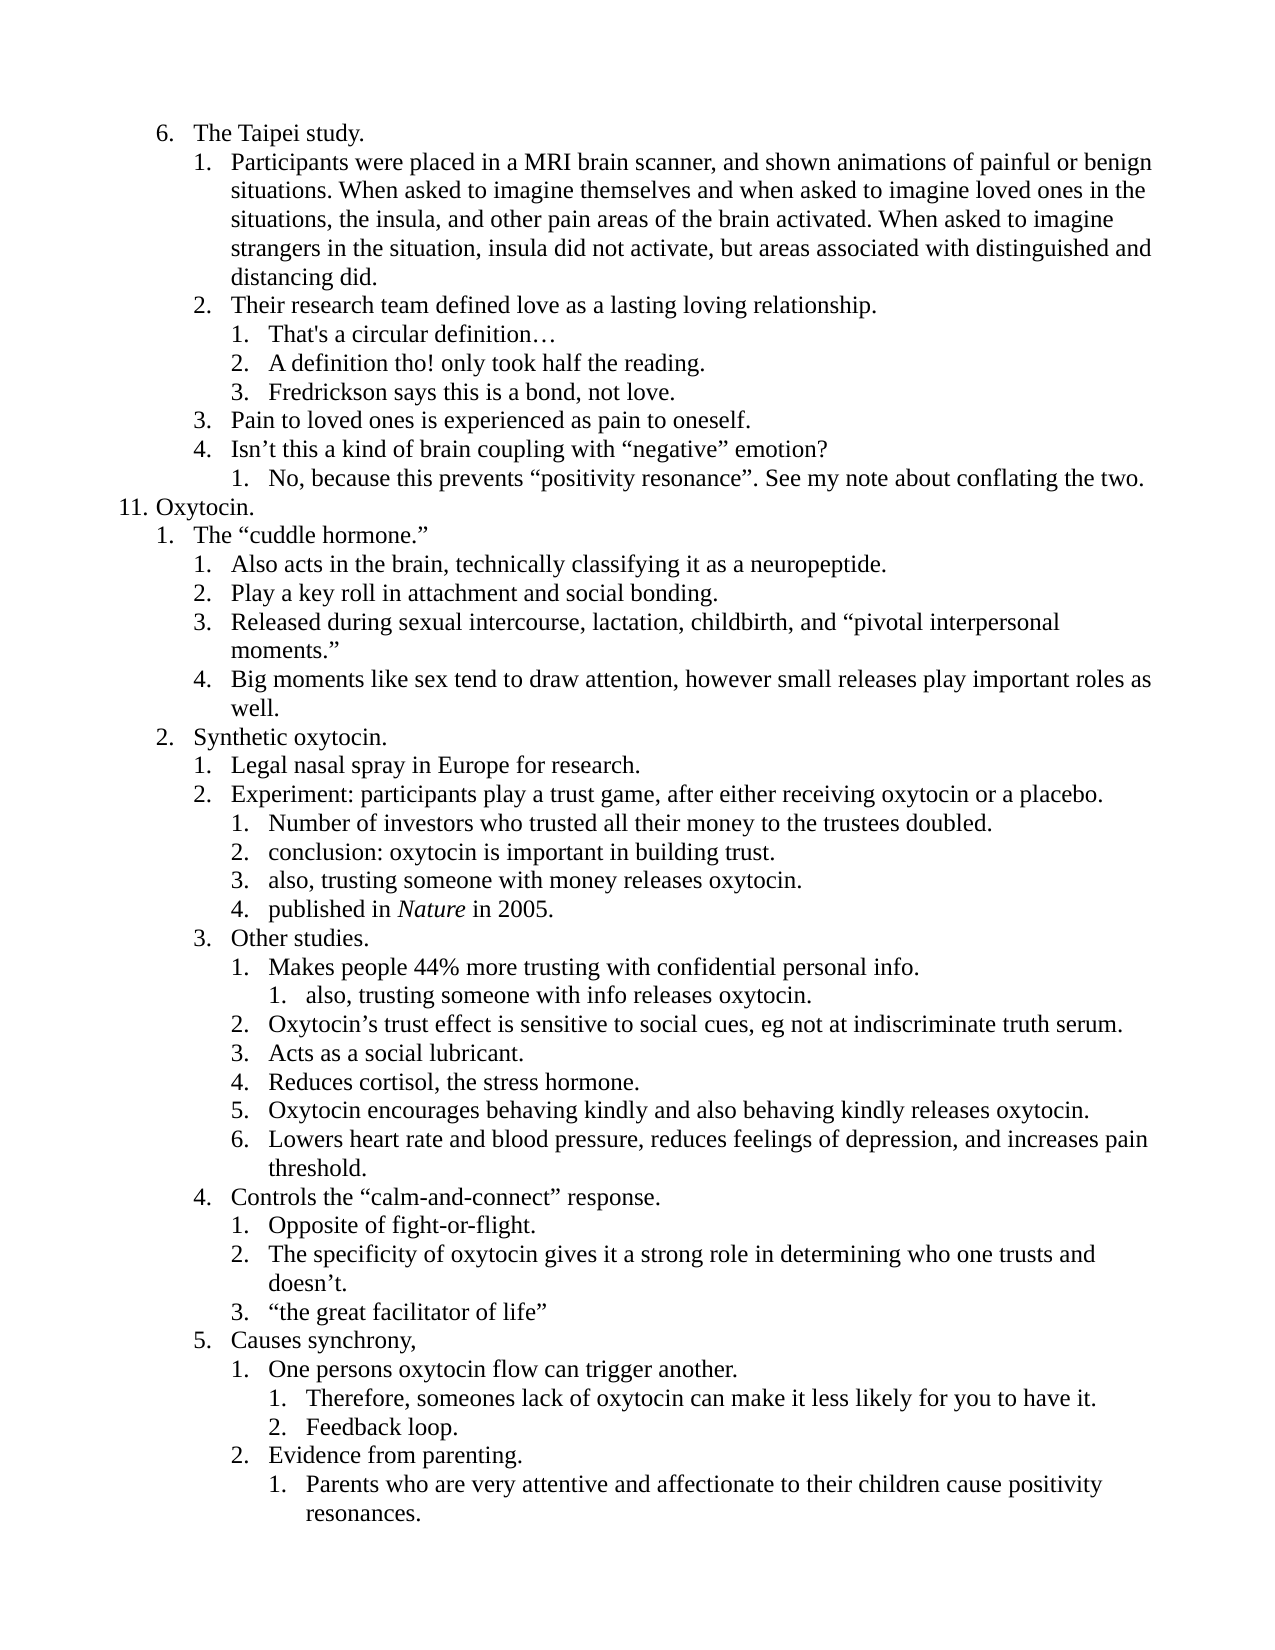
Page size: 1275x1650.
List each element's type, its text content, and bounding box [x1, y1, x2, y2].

list “the great facilitator of life” [231, 1297, 1157, 1326]
list Big moments like sex tend to draw attention, however small releases play important roles as well. [193, 664, 1157, 722]
list Therefore, someones lack of oxytocin can make it less likely for you to have it. [268, 1383, 1157, 1412]
list Opposite of fight-or-flight. [231, 1211, 1157, 1239]
list Causes synchrony, [193, 1326, 1157, 1354]
list Number of investors who trusted all their money to the trustees doubled. [231, 808, 1157, 837]
list Oxytocin’s trust effect is sensitive to social cues, eg not at indiscriminate truth serum. [231, 1009, 1157, 1038]
list Isn’t this a kind of brain coupling with “negative” emotion? [193, 434, 1157, 463]
list Legal nasal spray in Europe for research. [193, 751, 1157, 779]
list The Taipei study. [156, 118, 1157, 147]
list Makes people 44% more trusting with confidential personal info. [231, 952, 1157, 981]
list Oxytocin encourages behaving kindly and also behaving kindly releases oxytocin. [231, 1096, 1157, 1124]
list Reduces cortisol, the stress hormone. [231, 1067, 1157, 1096]
list conclusion: oxytocin is important in building trust. [231, 837, 1157, 866]
list The “cuddle hormone.” [156, 521, 1157, 549]
list Oxytocin. [118, 492, 1157, 521]
list Controls the “calm-and-connect” response. [193, 1182, 1157, 1211]
list Play a key roll in attachment and social bonding. [193, 578, 1157, 607]
list Lowers heart rate and blood pressure, reduces feelings of depression, and increases pain threshold. [231, 1124, 1157, 1182]
list Synthetic oxytocin. [156, 722, 1157, 751]
list published in Nature in 2005. [231, 894, 1157, 923]
list Experiment: participants play a trust game, after either receiving oxytocin or a placebo. [193, 779, 1157, 808]
list Acts as a social lubricant. [231, 1038, 1157, 1067]
list Parents who are very attentive and affectionate to their children cause positivity resonances. [268, 1469, 1157, 1527]
list A definition tho! only took half the reading. [231, 348, 1157, 377]
list Evidence from parenting. [231, 1441, 1157, 1469]
list One persons oxytocin flow can trigger another. [231, 1354, 1157, 1383]
list Other studies. [193, 923, 1157, 952]
list also, trusting someone with money releases oxytocin. [231, 866, 1157, 894]
list No, because this prevents “positivity resonance”. See my note about conflating the two. [231, 463, 1157, 492]
list Pain to loved ones is experienced as pain to oneself. [193, 406, 1157, 434]
list The specificity of oxytocin gives it a strong role in determining who one trusts and doesn’t. [231, 1239, 1157, 1297]
list also, trusting someone with info releases oxytocin. [268, 981, 1157, 1009]
list That's a circular definition… [231, 319, 1157, 348]
list Released during sexual intercourse, lactation, childbirth, and “pivotal interpersonal moments.” [193, 607, 1157, 664]
list Fredrickson says this is a bond, not love. [231, 377, 1157, 406]
list Feedback loop. [268, 1412, 1157, 1441]
list Also acts in the brain, technically classifying it as a neuropeptide. [193, 549, 1157, 578]
list Their research team defined love as a lasting loving relationship. [193, 291, 1157, 319]
list Participants were placed in a MRI brain scanner, and shown animations of painful or benign situations. When asked to imagine themselves and when asked to imagine loved ones in the situations, the insula, and other pain areas of the brain activated. When asked to imagine strangers in the situation, insula did not activate, but areas associated with distinguished and distancing did. [193, 147, 1157, 291]
